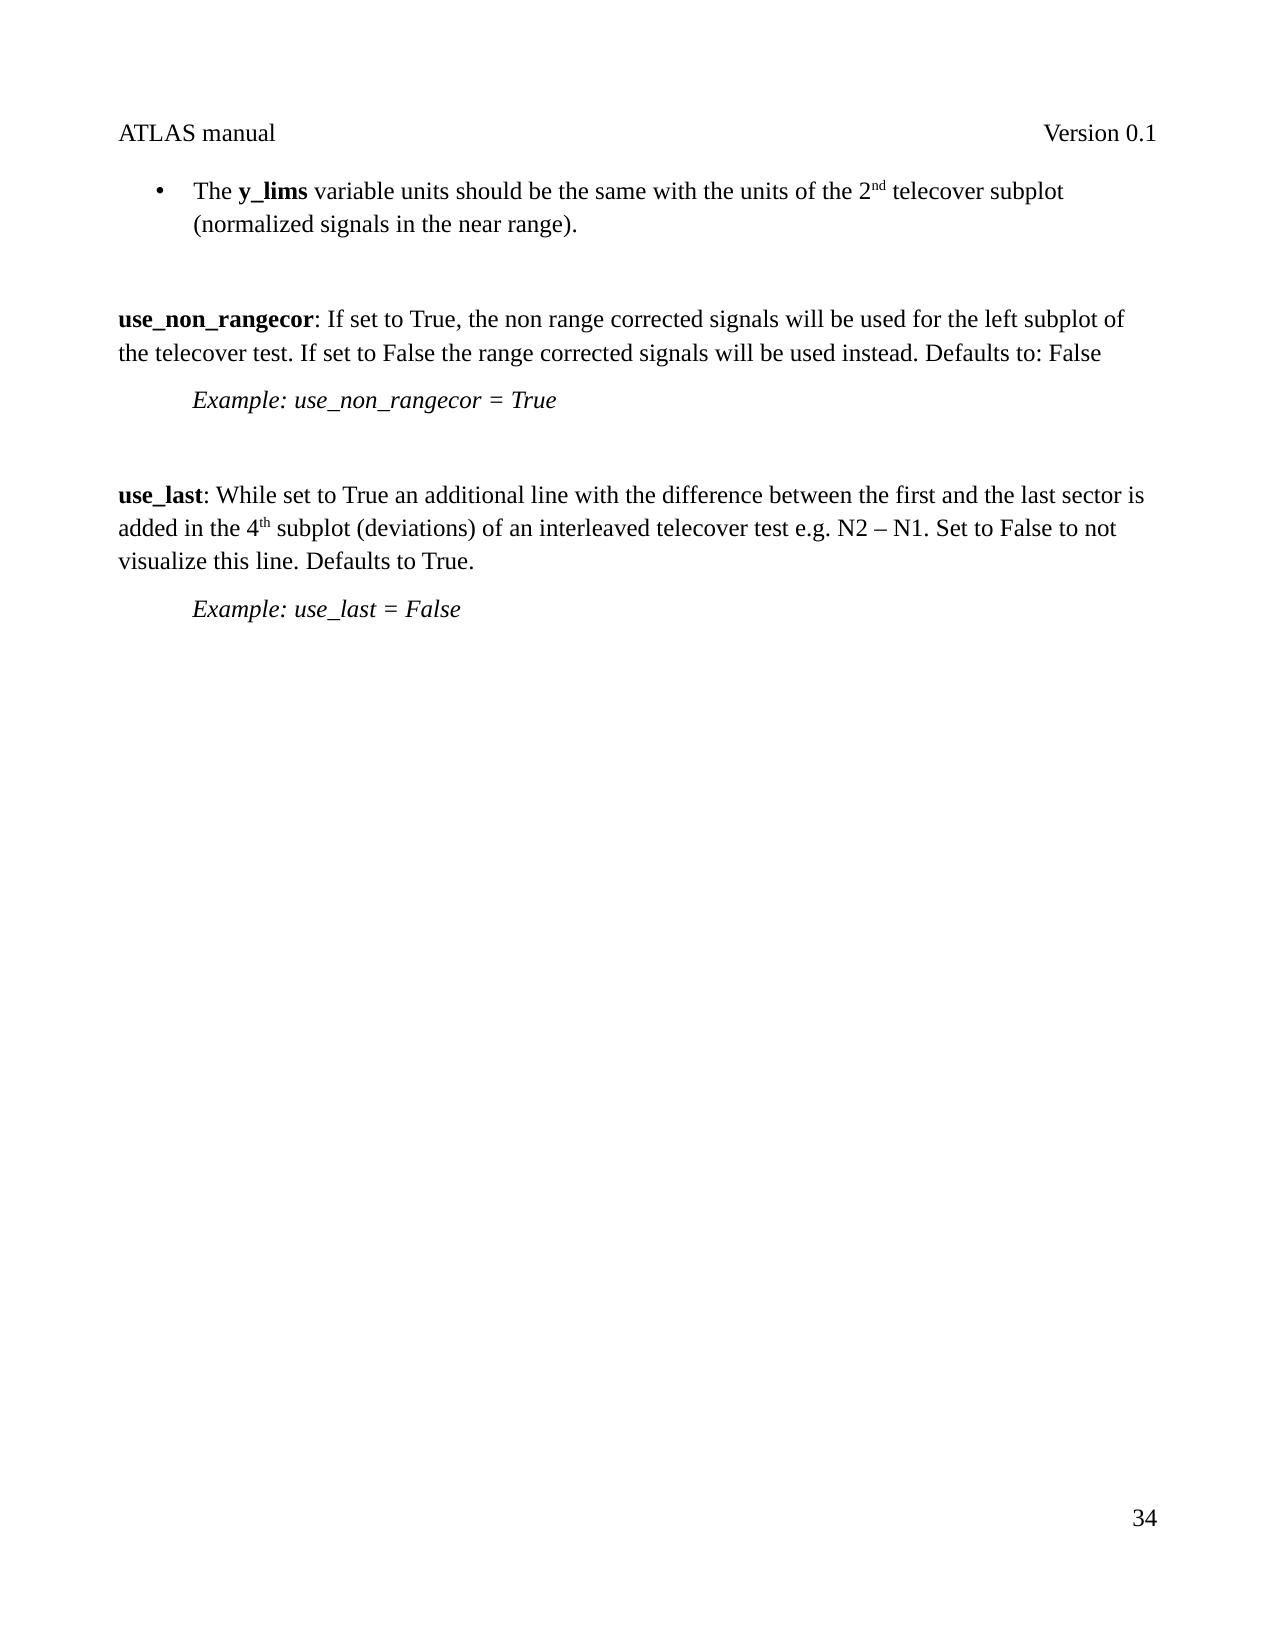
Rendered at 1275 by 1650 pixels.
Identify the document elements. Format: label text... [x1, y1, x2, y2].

list The y_lims variable units should be the same with the units of the 2nd telecover subplot (normalized signals in the near range). [156, 176, 1157, 238]
text Example: use_non_rangecor = True [118, 385, 1157, 414]
text use_last: While set to True an additional line with the difference between the first and the last sector is added in the 4th subplot (deviations) of an interleaved telecover test e.g. N2 – N1. Set to False to not visualize this line. Defaults to True. [118, 480, 1157, 575]
text use_non_rangecor: If set to True, the non range corrected signals will be used for the left subplot of the telecover test. If set to False the range corrected signals will be used instead. Defaults to: False [118, 304, 1157, 366]
text Example: use_last = False [118, 594, 1157, 623]
